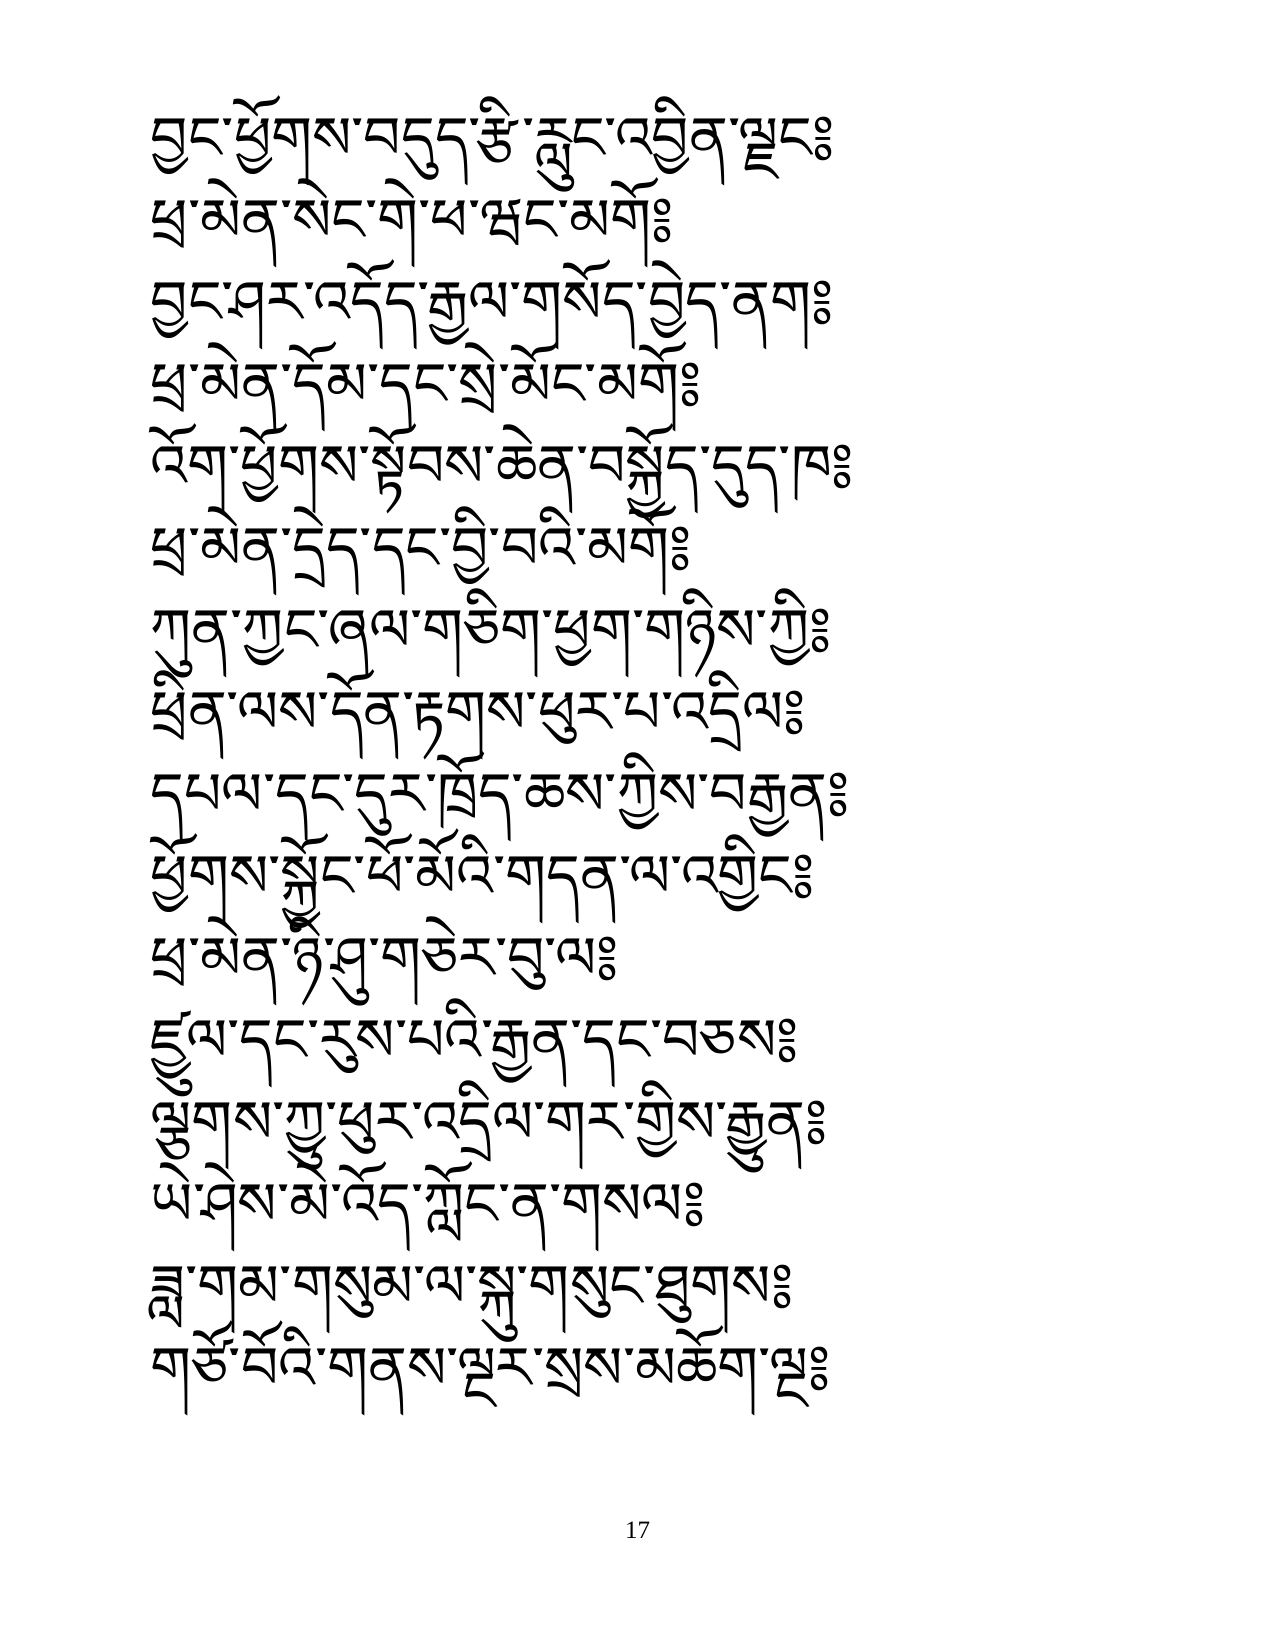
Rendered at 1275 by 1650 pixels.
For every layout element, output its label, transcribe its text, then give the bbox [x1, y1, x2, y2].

text ཕྲིན་ལས་དོན་རྟགས་ཕུར་པ་འདྲིལ༔ [151, 680, 1169, 756]
text དཔལ་དང་དུར་ཁྲོད་ཆས་ཀྱིས་བརྒྱན༔ [151, 762, 1169, 838]
text བྱང་ཤར་འདོད་རྒྱལ་གསོད་བྱེད་ནག༔ [151, 270, 1169, 346]
text ཛྱུལ་དང་རུས་པའི་རྒྱན་དང་བཅས༔ [151, 1008, 1169, 1084]
text ཀུན་ཀྱང་ཞལ་གཅིག་ཕྱག་གཉིས་ཀྱི༔ [151, 598, 1169, 674]
text ལྕགས་ཀྱུ་ཕུར་འདྲིལ་གར་གྱིས་རྒྱུན༔ [151, 1090, 1169, 1166]
text འོག་ཕྱོགས་སྟོབས་ཆེན་བསྐྱོད་དུད་ཁ༔ [151, 434, 1169, 510]
text ཕྲ་མེན་སེང་གེ་ཕ་ཝང་མགོ༔ [151, 188, 1169, 264]
text ཕྲ་མེན་དོམ་དང་སྲེ་མོང་མགོ༔ [151, 352, 1169, 428]
text བྱང་ཕྱོགས་བདུད་རྩི་རླུང་འབྱིན་ལྗང༔ [151, 106, 1169, 182]
text གཙོ་བོའི་གནས་ལྔར་སྲས་མཆོག་ལྔ༔ [151, 1336, 1169, 1412]
text ཟླ་གམ་གསུམ་ལ་སྐུ་གསུང་ཐུགས༔ [151, 1254, 1169, 1330]
text ཕྱོགས་སྐྱོང་ཕོ་མོའི་གདན་ལ་འགྱིང༔ [151, 844, 1169, 920]
text ཕྲ་མེན་དྲེད་དང་བྱི་བའི་མགོ༔ [151, 516, 1169, 592]
text ཡེ་ཤེས་མེ་འོད་ཀློང་ན་གསལ༔ [151, 1172, 1169, 1248]
text ཕྲ་མེན་ཉི་ཤུ་གཅེར་བུ་ལ༔ [151, 926, 1169, 1002]
